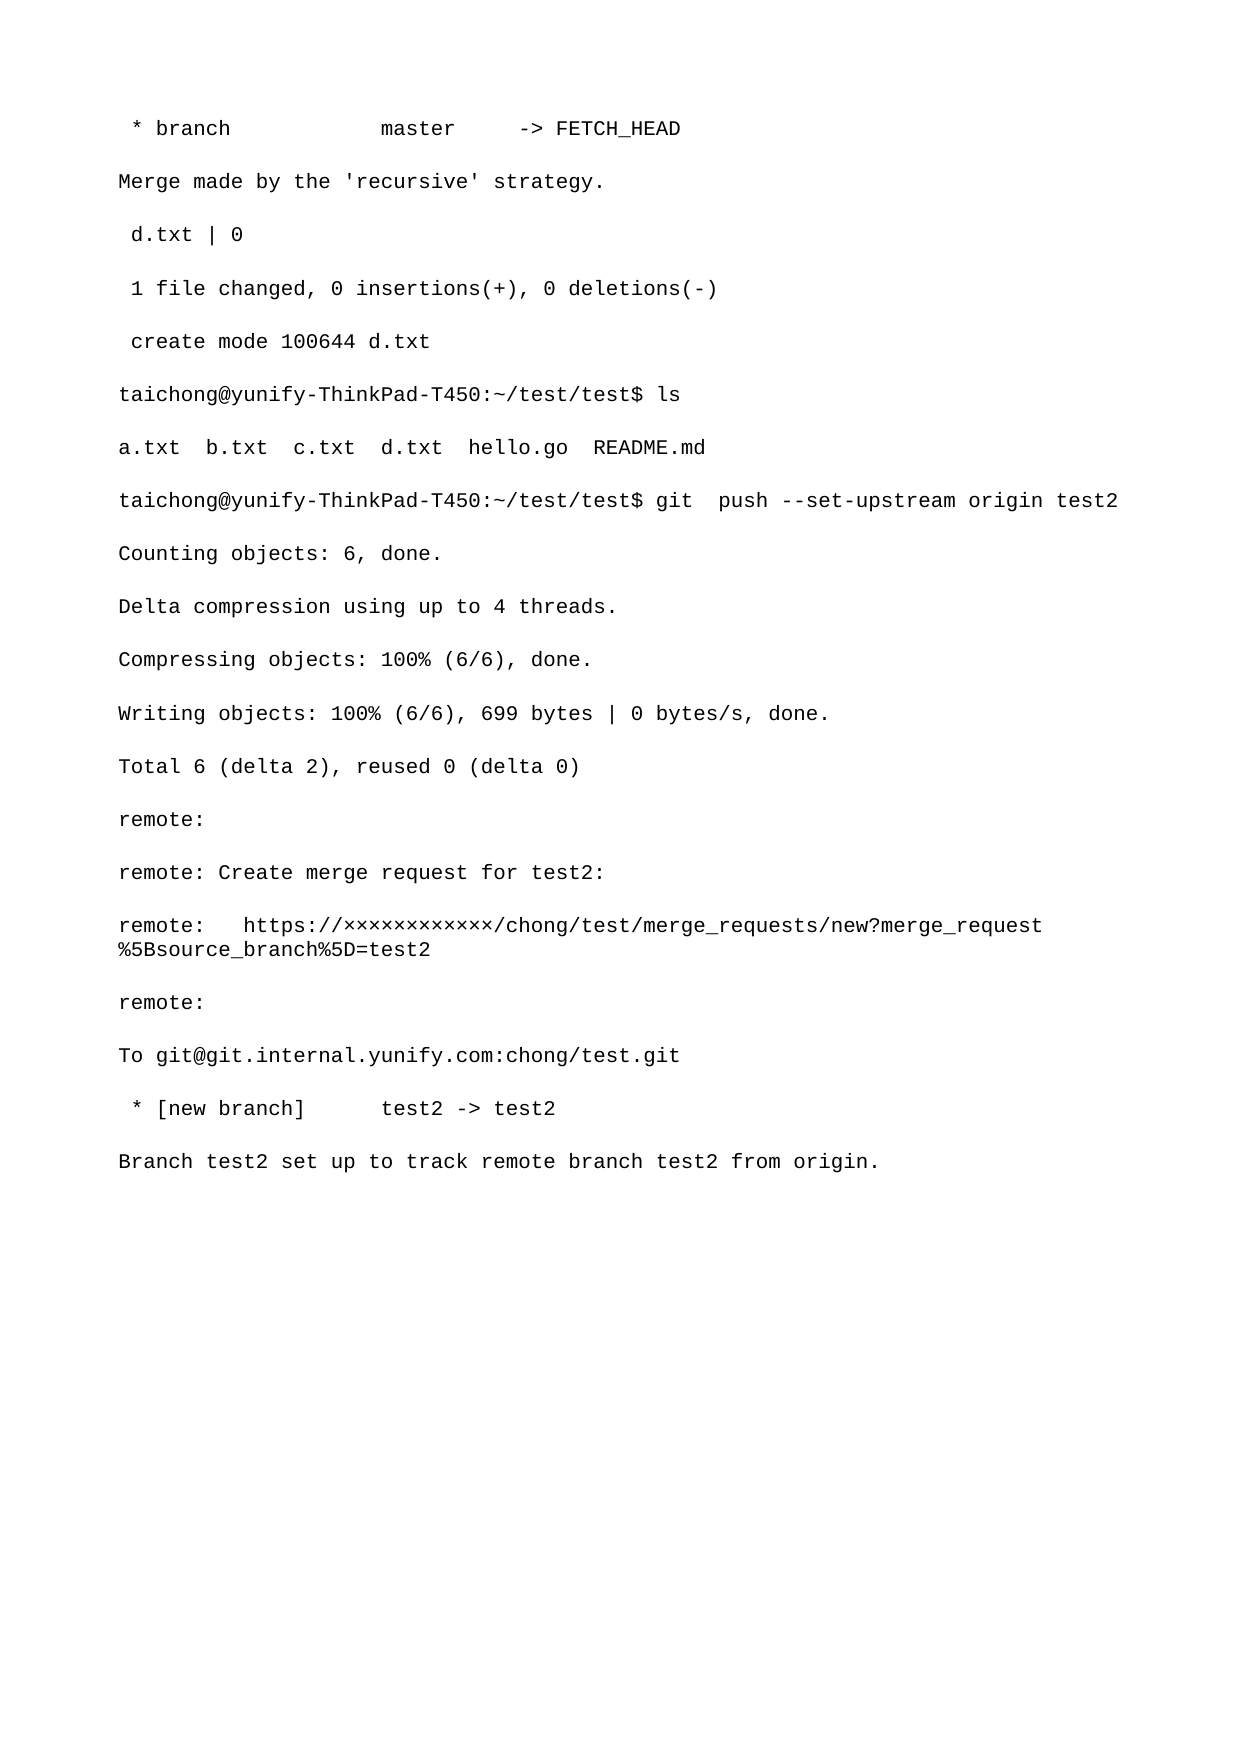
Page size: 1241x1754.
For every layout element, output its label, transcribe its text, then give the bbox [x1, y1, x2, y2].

text remote: https://××××××××××××/chong/test/merge_requests/new?merge_request%5Bsource_branch%5D=test2 [118, 915, 1122, 962]
text remote: [118, 809, 1122, 832]
text Writing objects: 100% (6/6), 699 bytes | 0 bytes/s, done. [118, 702, 1122, 726]
text remote: [118, 992, 1122, 1015]
text Compressing objects: 100% (6/6), done. [118, 649, 1122, 673]
text Branch test2 set up to track remote branch test2 from origin. [118, 1151, 1122, 1175]
text taichong@yunify-ThinkPad-T450:~/test/test$ ls [118, 384, 1122, 407]
text 1 file changed, 0 insertions(+), 0 deletions(-) [118, 277, 1122, 301]
text remote: Create merge request for test2: [118, 862, 1122, 886]
text Counting objects: 6, done. [118, 543, 1122, 567]
text taichong@yunify-ThinkPad-T450:~/test/test$ git push --set-upstream origin test2 [118, 490, 1122, 514]
text To git@git.internal.yunify.com:chong/test.git [118, 1045, 1122, 1068]
text Total 6 (delta 2), reused 0 (delta 0) [118, 756, 1122, 779]
text Delta compression using up to 4 threads. [118, 596, 1122, 620]
text a.txt b.txt c.txt d.txt hello.go README.md [118, 437, 1122, 461]
text * [new branch] test2 -> test2 [118, 1098, 1122, 1122]
text * branch master -> FETCH_HEAD [118, 118, 1122, 142]
text d.txt | 0 [118, 224, 1122, 248]
text Merge made by the 'recursive' strategy. [118, 171, 1122, 195]
text create mode 100644 d.txt [118, 331, 1122, 354]
